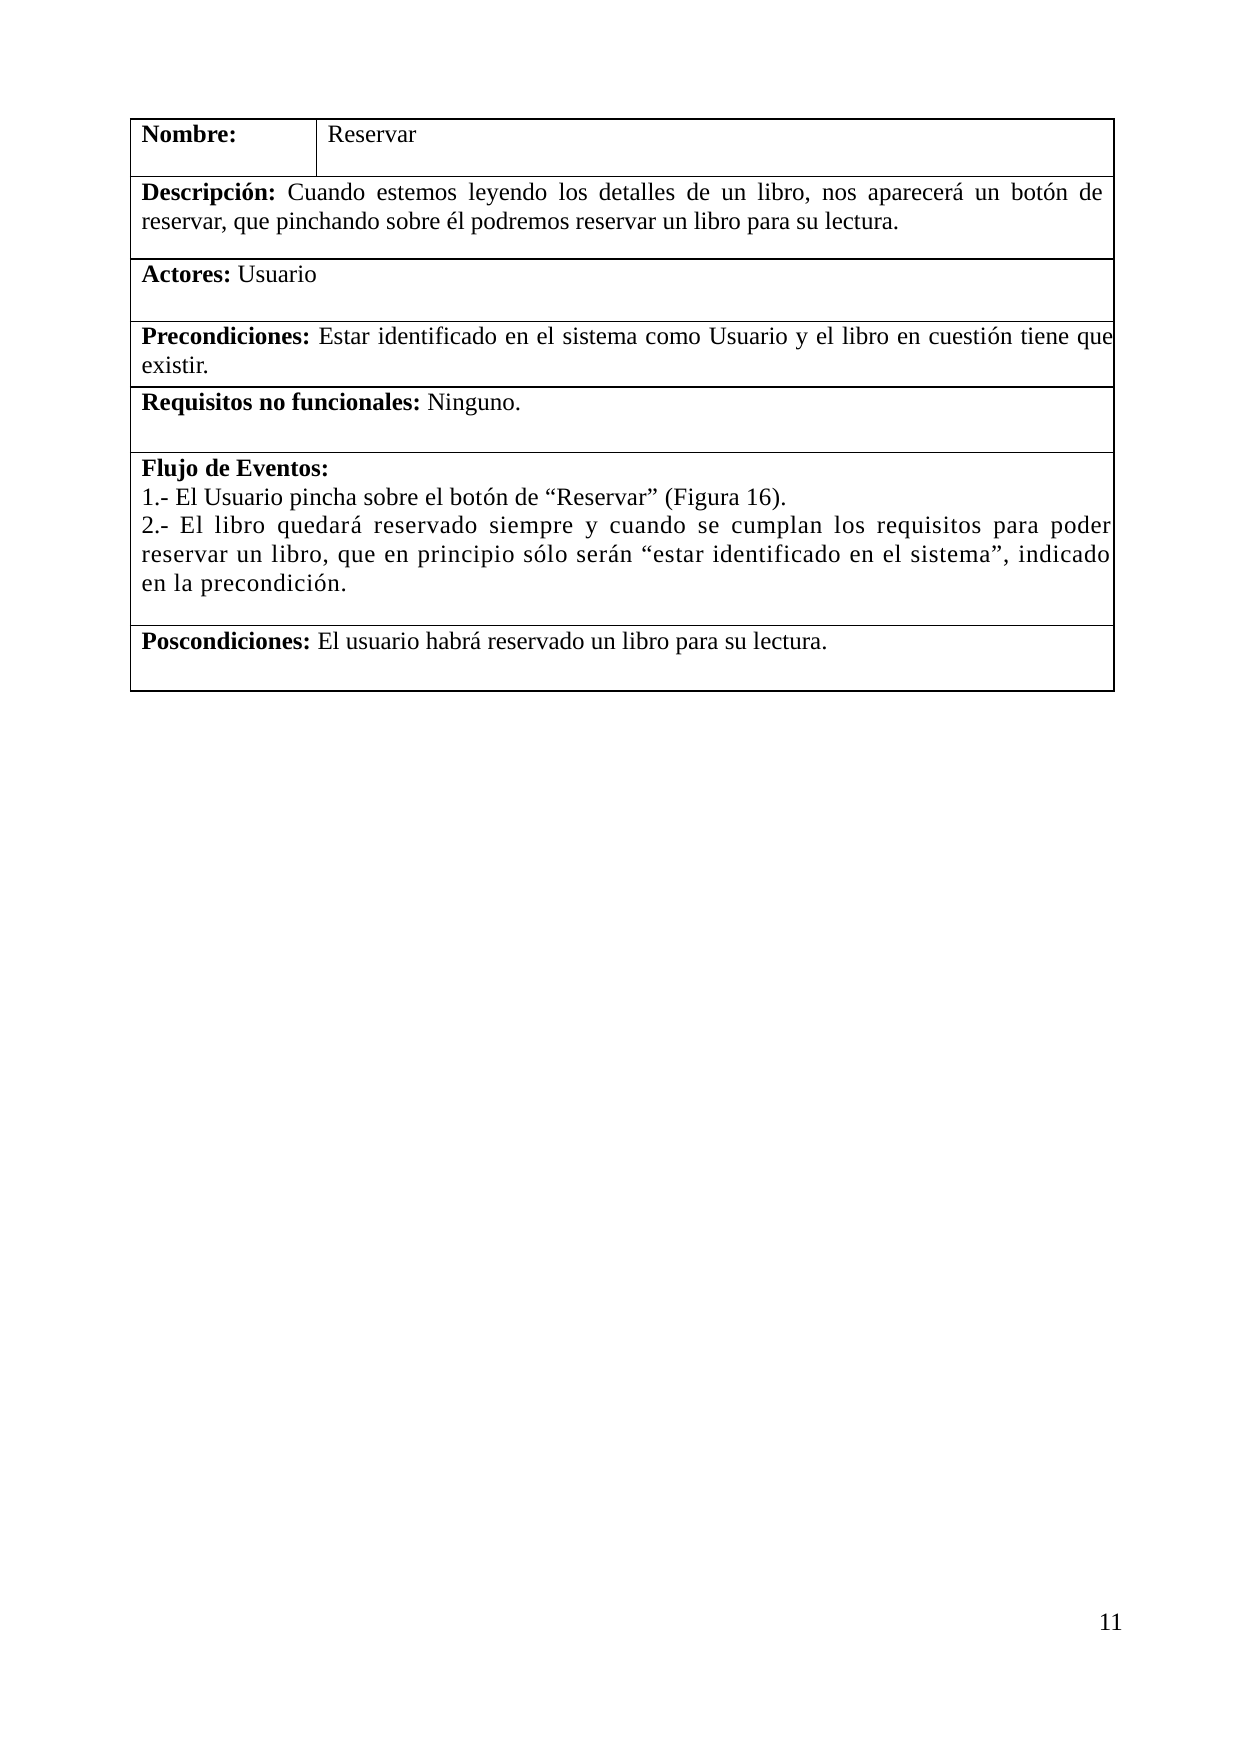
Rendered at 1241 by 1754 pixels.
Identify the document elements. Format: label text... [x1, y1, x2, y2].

table_header Nombre: [131, 120, 316, 176]
table_cell Actores: Usuario [131, 260, 1113, 321]
table_cell Requisitos no funcionales: Ninguno. [131, 388, 1113, 452]
table_cell Poscondiciones: El usuario habrá reservado un libro para su lectura. [131, 626, 1113, 690]
table_header Reservar [317, 120, 1113, 176]
table_cell Descripción: Cuando estemos leyendo los detalles de un libro, nos aparecerá un botón de reservar, que pinchando sobre él podremos reservar un libro para su lectura. [131, 177, 1113, 258]
table_cell Flujo de Eventos: 1.- El Usuario pincha sobre el botón de “Reservar” (Figura 16). 2.- El libro quedará reservado siempre y cuando se cumplan los requisitos para poder reservar un libro, que en principio sólo serán “estar identificado en el sistema”, indicado en la precondición. [131, 453, 1113, 625]
table_cell Precondiciones: Estar identificado en el sistema como Usuario y el libro en cuestión tiene que existir. [131, 322, 1113, 386]
